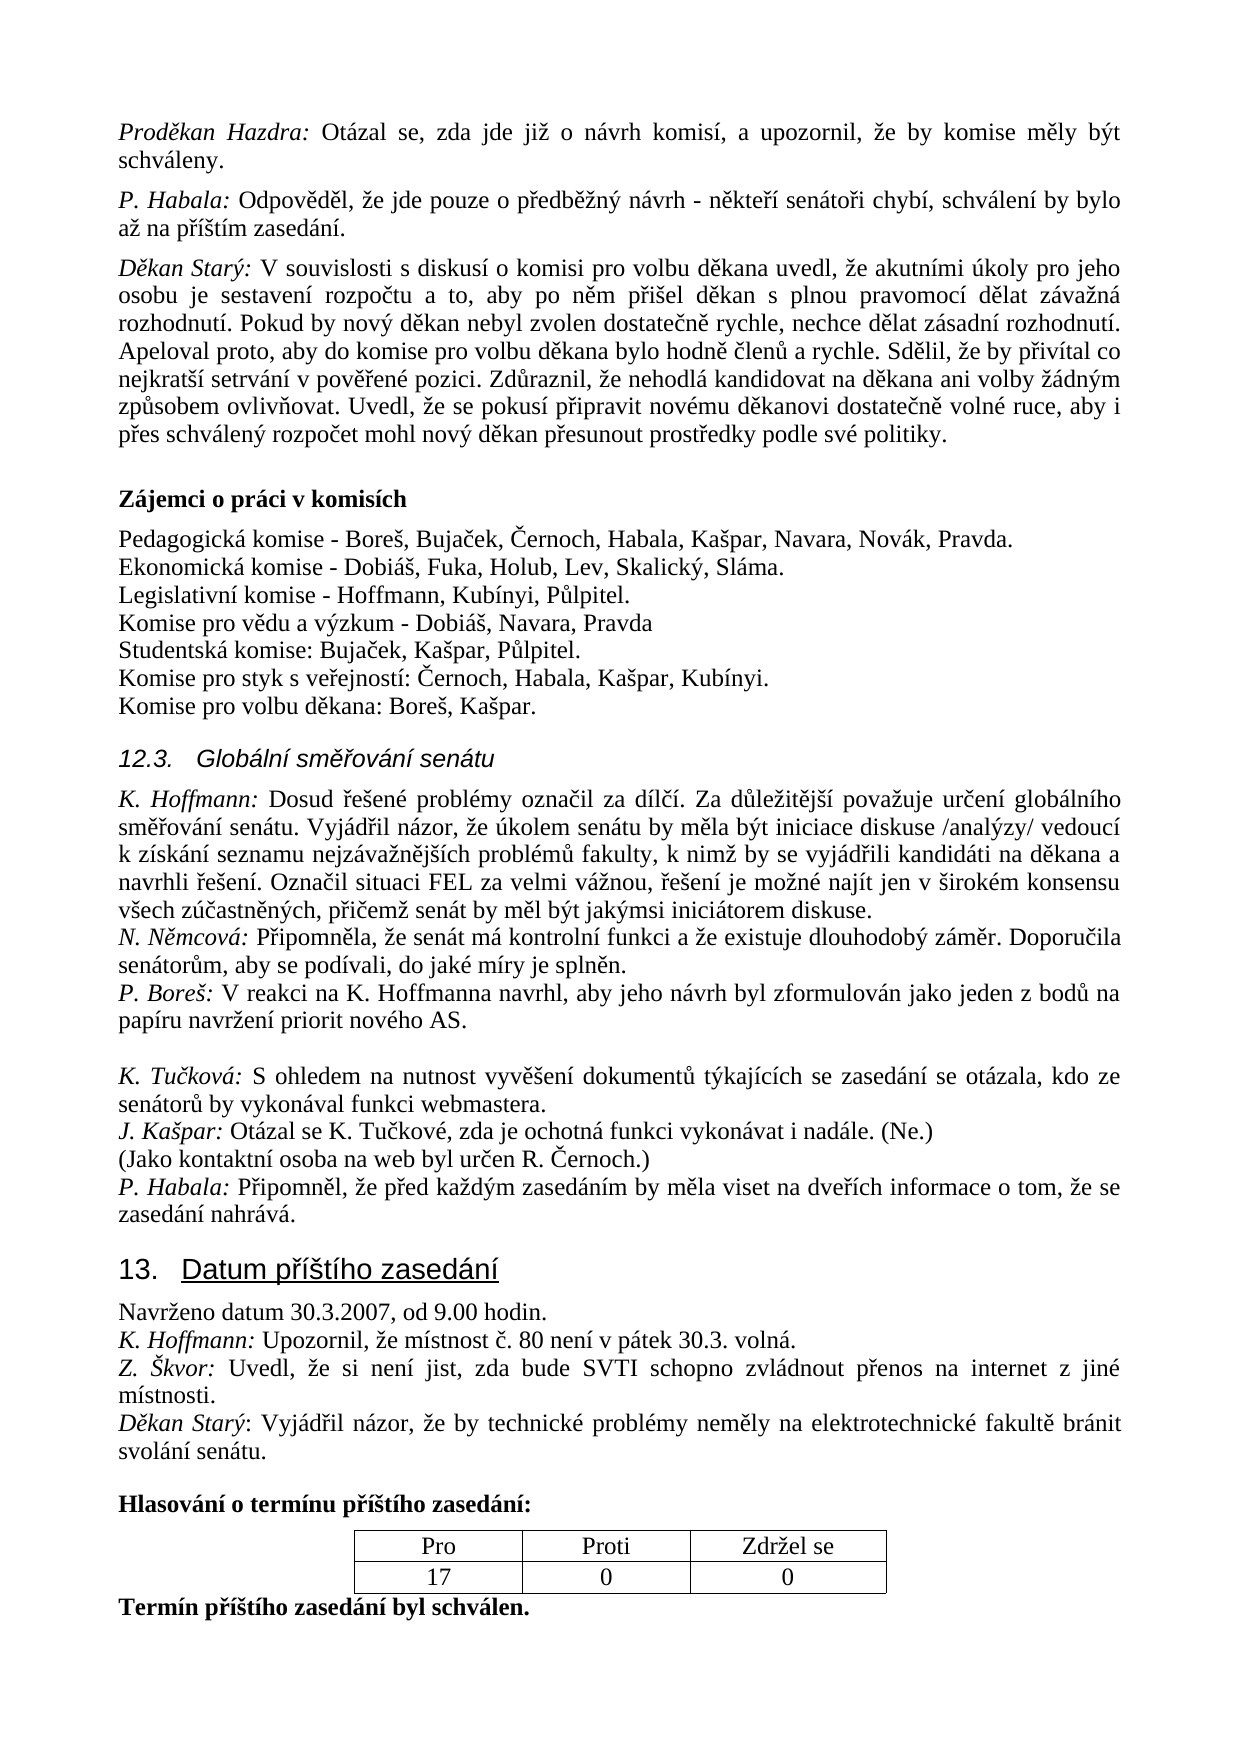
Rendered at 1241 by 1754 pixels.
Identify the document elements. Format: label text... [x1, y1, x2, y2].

text Děkan Starý: V souvislosti s diskusí o komisi pro volbu děkana uvedl, že akutními úkoly pro jeho osobu je sestavení rozpočtu a to, aby po něm přišel děkan s plnou pravomocí dělat závažná rozhodnutí. Pokud by nový děkan nebyl zvolen dostatečně rychle, nechce dělat zásadní rozhodnutí. Apeloval proto, aby do komise pro volbu děkana bylo hodně členů a rychle. Sdělil, že by přivítal co nejkratší setrvání v pověřené pozici. Zdůraznil, že nehodlá kandidovat na děkana ani volby žádným způsobem ovlivňovat. Uvedl, že se pokusí připravit novému děkanovi dostatečně volné ruce, aby i přes schválený rozpočet mohl nový děkan přesunout prostředky podle své politiky. [118, 254, 1122, 448]
table_cell 0 [691, 1562, 886, 1593]
text P. Habala: Odpověděl, že jde pouze o předběžný návrh - někteří senátoři chybí, schválení by bylo až na příštím zasedání. [118, 186, 1122, 241]
text J. Kašpar: Otázal se K. Tučkové, zda je ochotná funkci vykonávat i nadále. (Ne.) [118, 1117, 1122, 1145]
table_header Pro [355, 1531, 522, 1561]
table_header Zdržel se [691, 1531, 886, 1561]
text K. Tučková: S ohledem na nutnost vyvěšení dokumentů týkajících se zasedání se otázala, kdo ze senátorů by vykonával funkci webmastera. [118, 1062, 1122, 1117]
text Proděkan Hazdra: Otázal se, zda jde již o návrh komisí, a upozornil, že by komise měly být schváleny. [118, 118, 1122, 173]
subtitle Globální směřování senátu [118, 744, 1122, 772]
subtitle Datum příštího zasedání [118, 1253, 1122, 1286]
text Komise pro volbu děkana: Boreš, Kašpar. [118, 692, 1122, 719]
text P. Habala: Připomněl, že před každým zasedáním by měla viset na dveřích informace o tom, že se zasedání nahrává. [118, 1173, 1122, 1228]
text Studentská komise: Bujaček, Kašpar, Půlpitel. [118, 636, 1122, 664]
text Komise pro vědu a výzkum - Dobiáš, Navara, Pravda [118, 609, 1122, 636]
subtitle Hlasování o termínu příštího zasedání: [118, 1490, 1122, 1517]
text Pedagogická komise - Boreš, Bujaček, Černoch, Habala, Kašpar, Navara, Novák, Pravda. [118, 526, 1122, 553]
text Termín příštího zasedání byl schválen. [118, 1593, 1122, 1620]
text Navrženo datum 30.3.2007, od 9.00 hodin. [118, 1298, 1122, 1326]
text Legislativní komise - Hoffmann, Kubínyi, Půlpitel. [118, 581, 1122, 609]
text P. Boreš: V reakci na K. Hoffmanna navrhl, aby jeho návrh byl zformulován jako jeden z bodů na papíru navržení priorit nového AS. [118, 979, 1122, 1034]
table_cell 0 [523, 1562, 690, 1593]
text Z. Škvor: Uvedl, že si není jist, zda bude SVTI schopno zvládnout přenos na internet z jiné místnosti. [118, 1354, 1122, 1409]
text Ekonomická komise - Dobiáš, Fuka, Holub, Lev, Skalický, Sláma. [118, 553, 1122, 581]
text Komise pro styk s veřejností: Černoch, Habala, Kašpar, Kubínyi. [118, 664, 1122, 692]
text K. Hoffmann: Upozornil, že místnost č. 80 není v pátek 30.3. volná. [118, 1326, 1122, 1354]
text (Jako kontaktní osoba na web byl určen R. Černoch.) [118, 1145, 1122, 1173]
text Děkan Starý: Vyjádřil názor, že by technické problémy neměly na elektrotechnické fakultě bránit svolání senátu. [118, 1409, 1122, 1465]
text N. Němcová: Připomněla, že senát má kontrolní funkci a že existuje dlouhodobý záměr. Doporučila senátorům, aby se podívali, do jaké míry je splněn. [118, 923, 1122, 979]
subtitle Zájemci o práci v komisích [118, 485, 1122, 513]
table_cell 17 [355, 1562, 522, 1593]
table_header Proti [523, 1531, 690, 1561]
text K. Hoffmann: Dosud řešené problémy označil za dílčí. Za důležitější považuje určení globálního směřování senátu. Vyjádřil názor, že úkolem senátu by měla být iniciace diskuse /analýzy/ vedoucí k získání seznamu nejzávažnějších problémů fakulty, k nimž by se vyjádřili kandidáti na děkana a navrhli řešení. Označil situaci FEL za velmi vážnou, řešení je možné najít jen v širokém konsensu všech zúčastněných, přičemž senát by měl být jakýmsi iniciátorem diskuse. [118, 785, 1122, 923]
